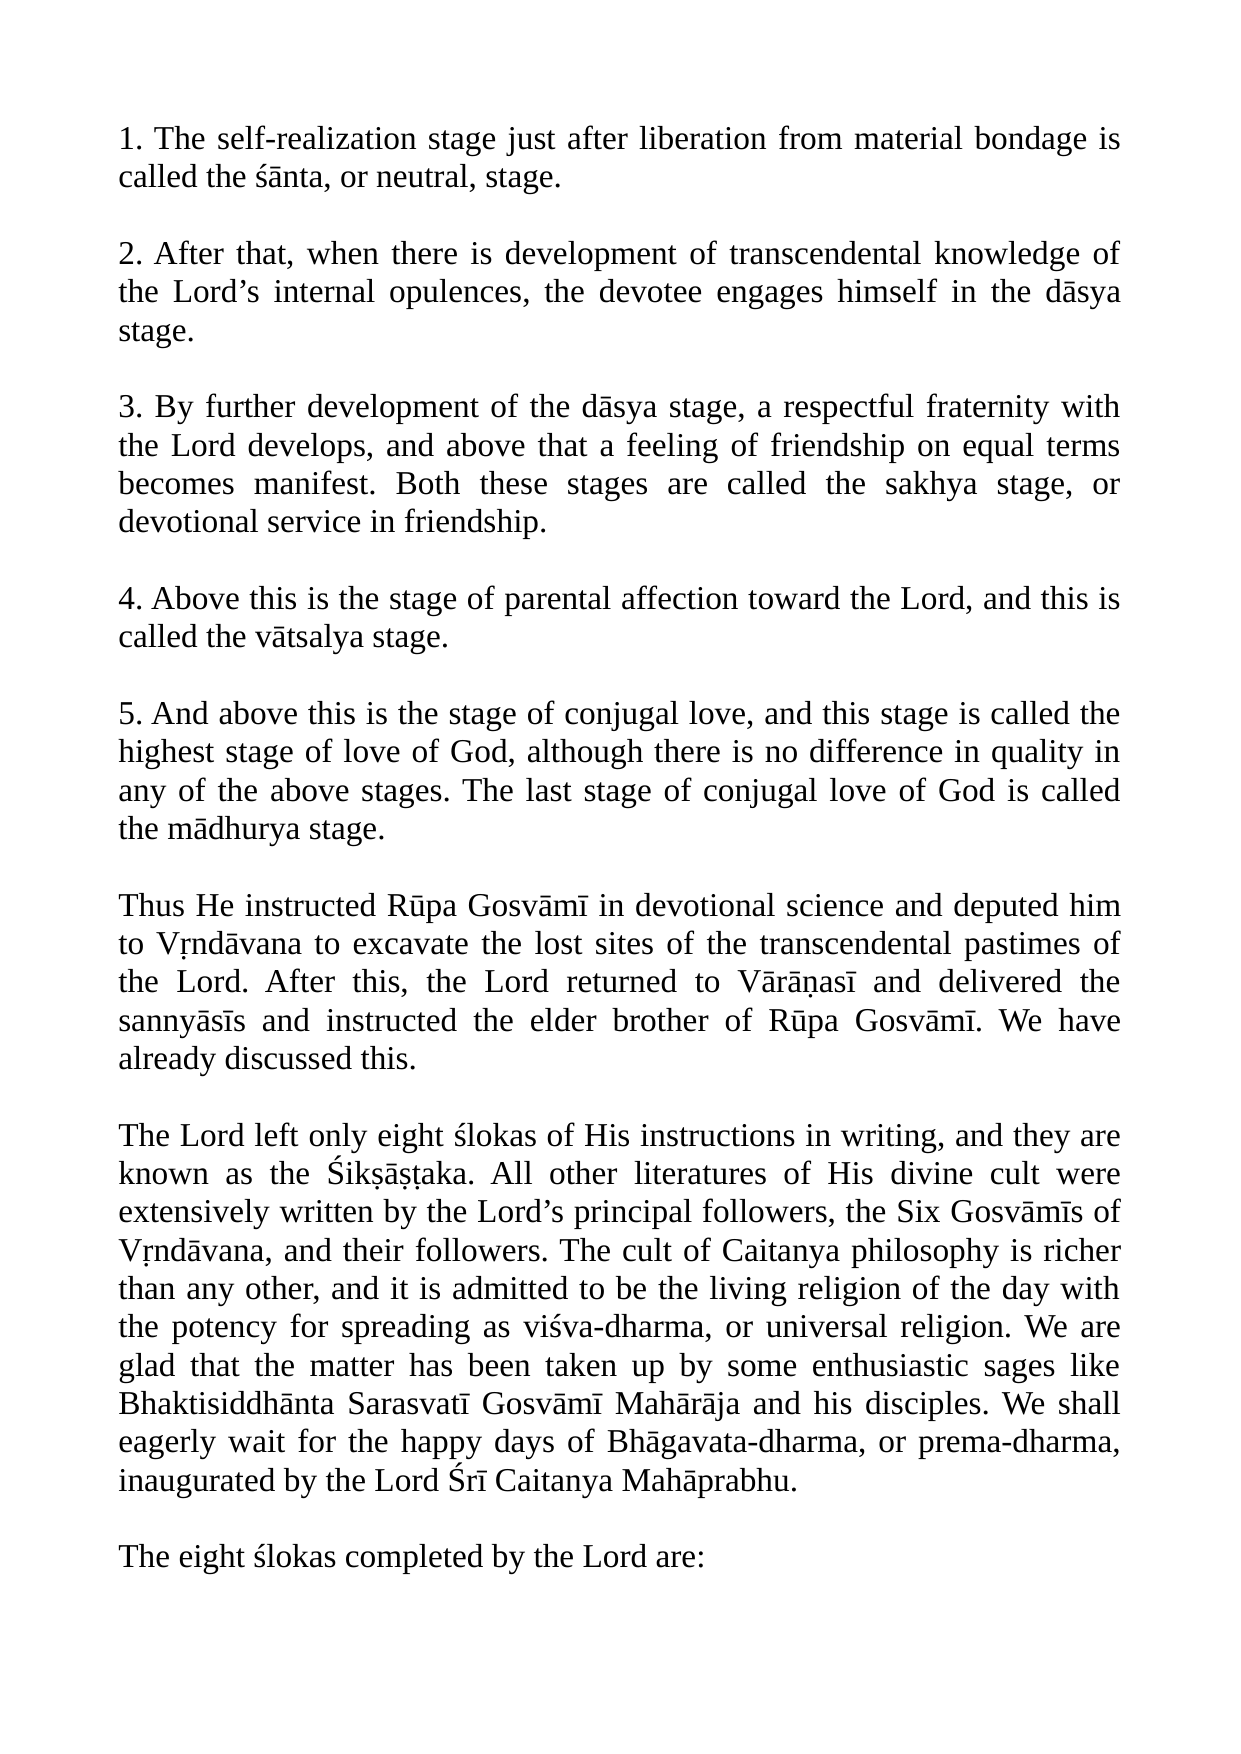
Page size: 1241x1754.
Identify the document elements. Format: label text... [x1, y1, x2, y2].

text 1. The self-realization stage just after liberation from material bondage is called the śānta, or neutral, stage. [118, 118, 1122, 195]
text The Lord left only eight ślokas of His instructions in writing, and they are known as the Śikṣāṣṭaka. All other literatures of His divine cult were extensively written by the Lord’s principal followers, the Six Gosvāmīs of Vṛndāvana, and their followers. The cult of Caitanya philosophy is richer than any other, and it is admitted to be the living religion of the day with the potency for spreading as viśva-dharma, or universal religion. We are glad that the matter has been taken up by some enthusiastic sages like Bhaktisiddhānta Sarasvatī Gosvāmī Mahārāja and his disciples. We shall eagerly wait for the happy days of Bhāgavata-dharma, or prema-dharma, inaugurated by the Lord Śrī Caitanya Mahāprabhu. [118, 1115, 1122, 1498]
text 2. After that, when there is development of transcendental knowledge of the Lord’s internal opulences, the devotee engages himself in the dāsya stage. [118, 233, 1122, 348]
text The eight ślokas completed by the Lord are: [118, 1536, 1122, 1575]
text 5. And above this is the stage of conjugal love, and this stage is called the highest stage of love of God, although there is no difference in quality in any of the above stages. The last stage of conjugal love of God is called the mādhurya stage. [118, 693, 1122, 846]
text 4. Above this is the stage of parental affection toward the Lord, and this is called the vātsalya stage. [118, 578, 1122, 655]
text Thus He instructed Rūpa Gosvāmī in devotional science and deputed him to Vṛndāvana to excavate the lost sites of the transcendental pastimes of the Lord. After this, the Lord returned to Vārāṇasī and delivered the sannyāsīs and instructed the elder brother of Rūpa Gosvāmī. We have already discussed this. [118, 885, 1122, 1076]
text 3. By further development of the dāsya stage, a respectful fraternity with the Lord develops, and above that a feeling of friendship on equal terms becomes manifest. Both these stages are called the sakhya stage, or devotional service in friendship. [118, 386, 1122, 540]
